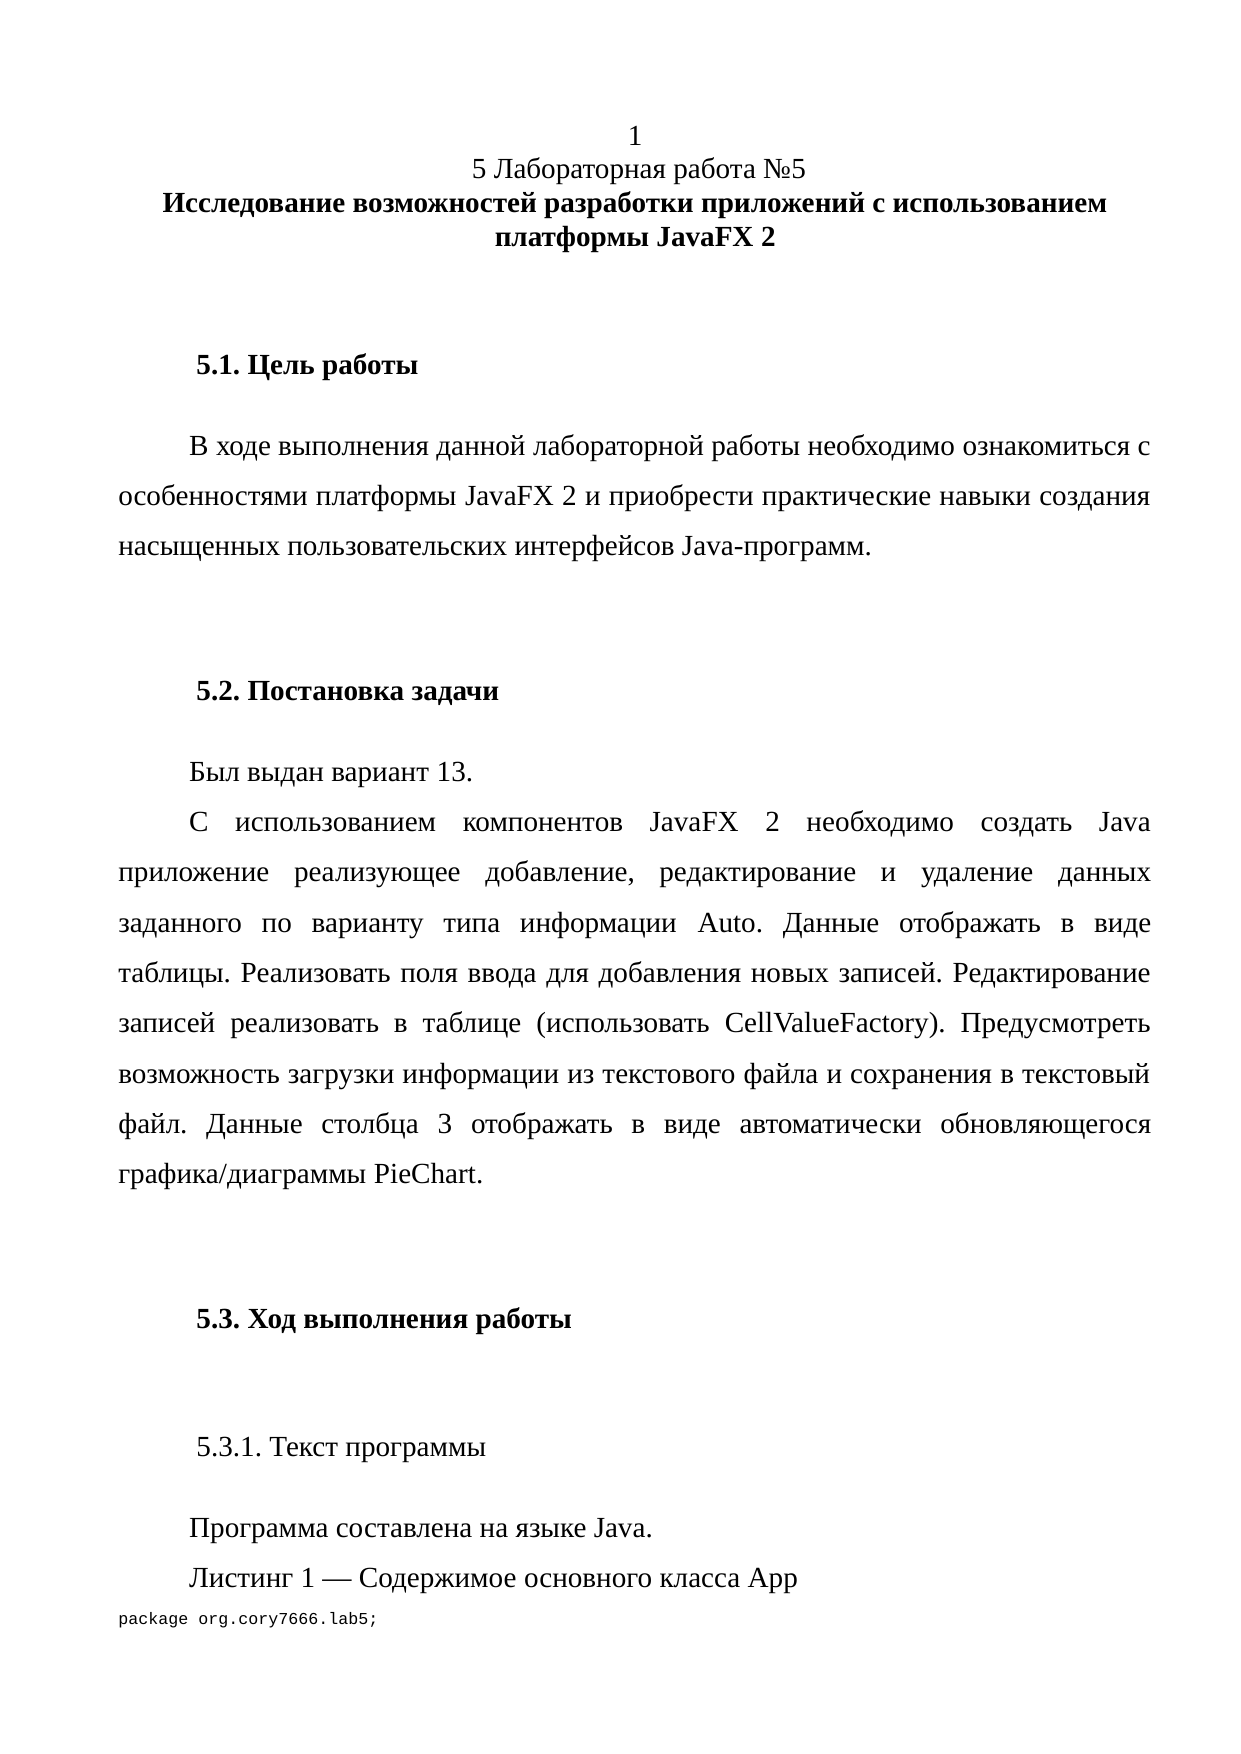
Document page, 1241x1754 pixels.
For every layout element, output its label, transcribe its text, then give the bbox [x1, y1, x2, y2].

subtitle Лабораторная работа №5 [118, 152, 1152, 185]
subtitle Цель работы [118, 347, 1152, 380]
subtitle Исследование возможностей разработки приложений с использованием платформы JavaFX 2 [118, 185, 1152, 252]
text package org.cory7666.lab5; [118, 1611, 1152, 1629]
text Программа составлена на языке Java. [118, 1510, 1152, 1544]
subtitle Текст программы [118, 1429, 1152, 1463]
subtitle Постановка задачи [118, 673, 1152, 707]
text В ходе выполнения данной лабораторной работы необходимо ознакомиться с особенностями платформы JavaFX 2 и приобрести практические навыки создания насыщенных пользовательских интерфейсов Java-программ. [118, 428, 1152, 562]
text С использованием компонентов JavaFX 2 необходимо создать Java приложение реализующее добавление, редактирование и удаление данных заданного по варианту типа информации Auto. Данные отображать в виде таблицы. Реализовать поля ввода для добавления новых записей. Редактирование записей реализовать в таблице (использовать CellValueFactory). Предусмотреть возможность загрузки информации из текстового файла и сохранения в текстовый файл. Данные столбца 3 отображать в виде автоматически обновляющегося графика/диаграммы PieChart. [118, 804, 1152, 1190]
subtitle Ход выполнения работы [118, 1301, 1152, 1335]
text Был выдан вариант 13. [118, 754, 1152, 787]
text Листинг 1 — Содержимое основного класса App [118, 1560, 1152, 1594]
